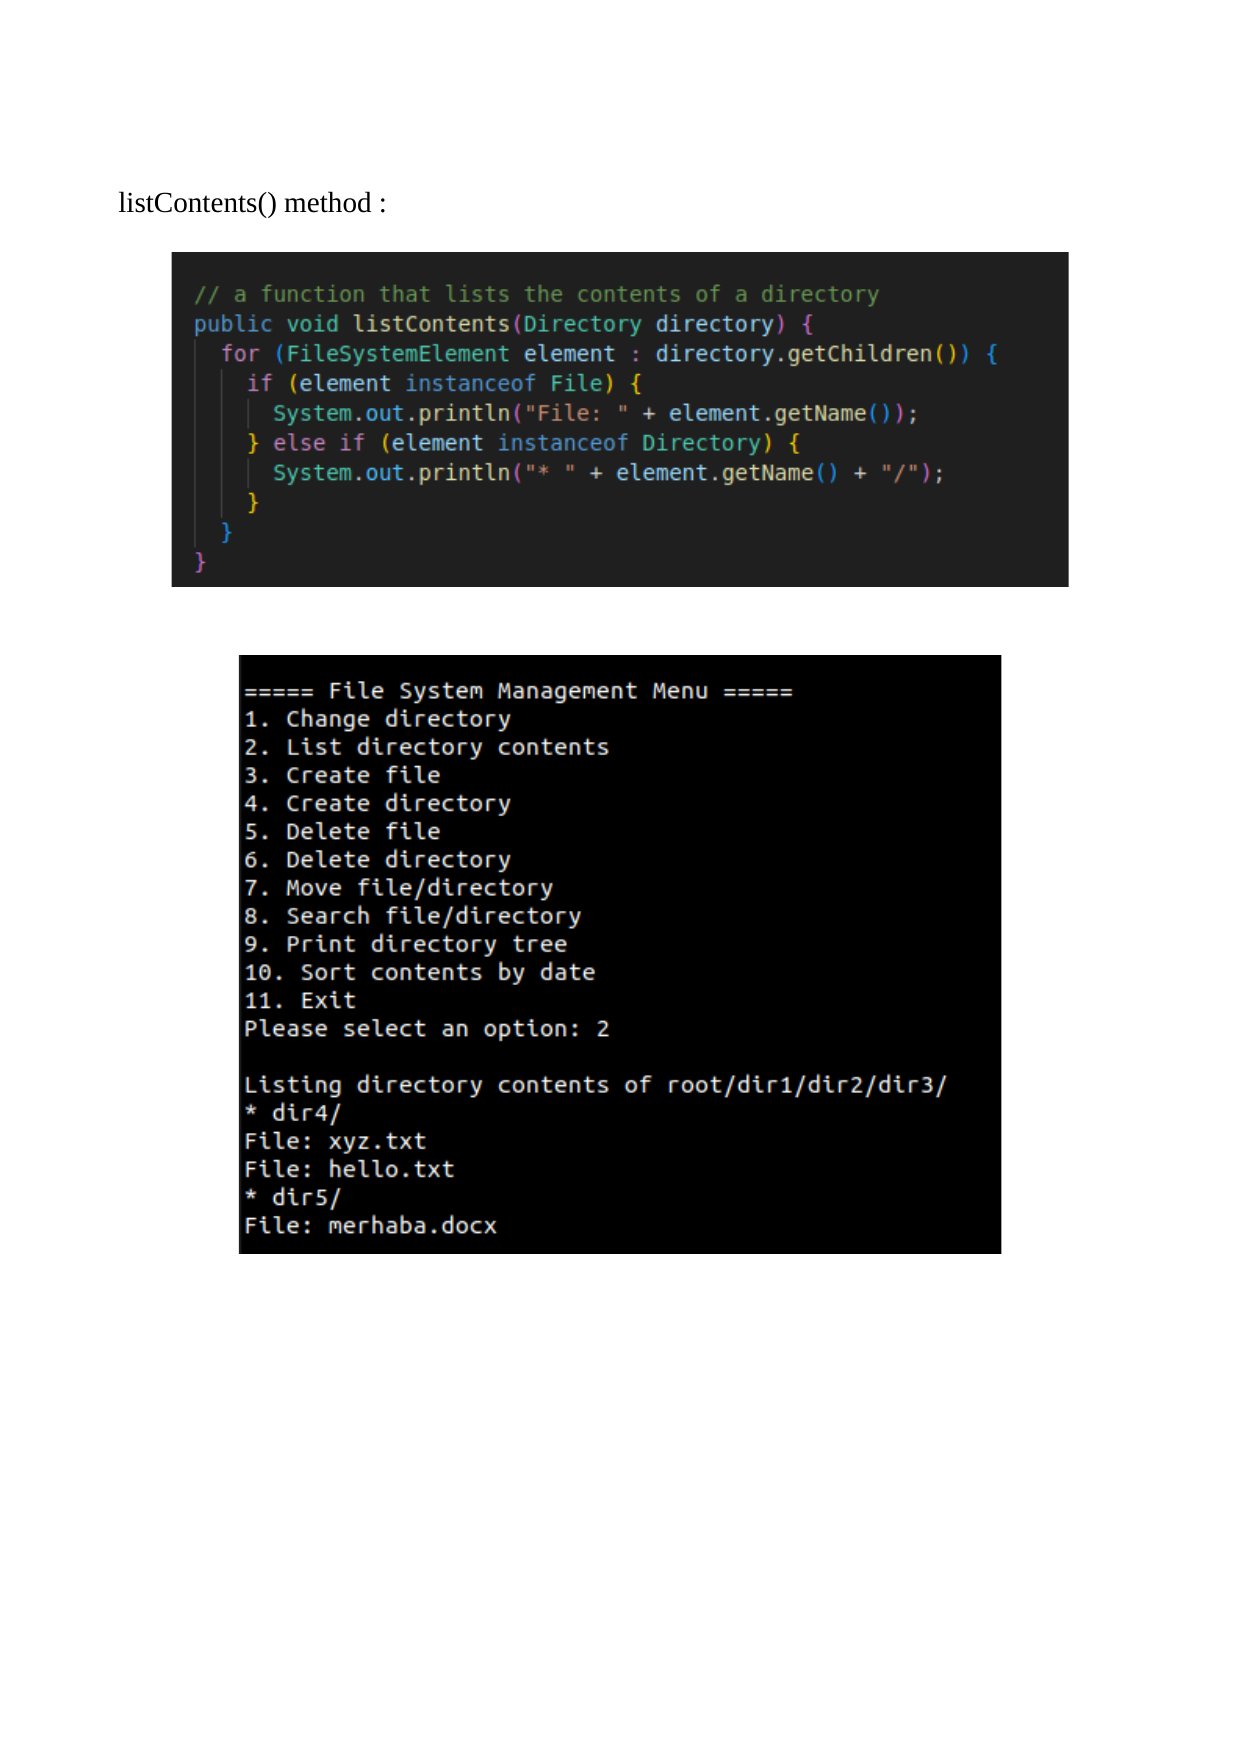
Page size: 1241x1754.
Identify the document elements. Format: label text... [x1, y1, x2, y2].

picture [171, 252, 1069, 587]
text [118, 252, 1122, 1593]
picture [238, 655, 1002, 1254]
text listContents() method : [118, 118, 1122, 219]
